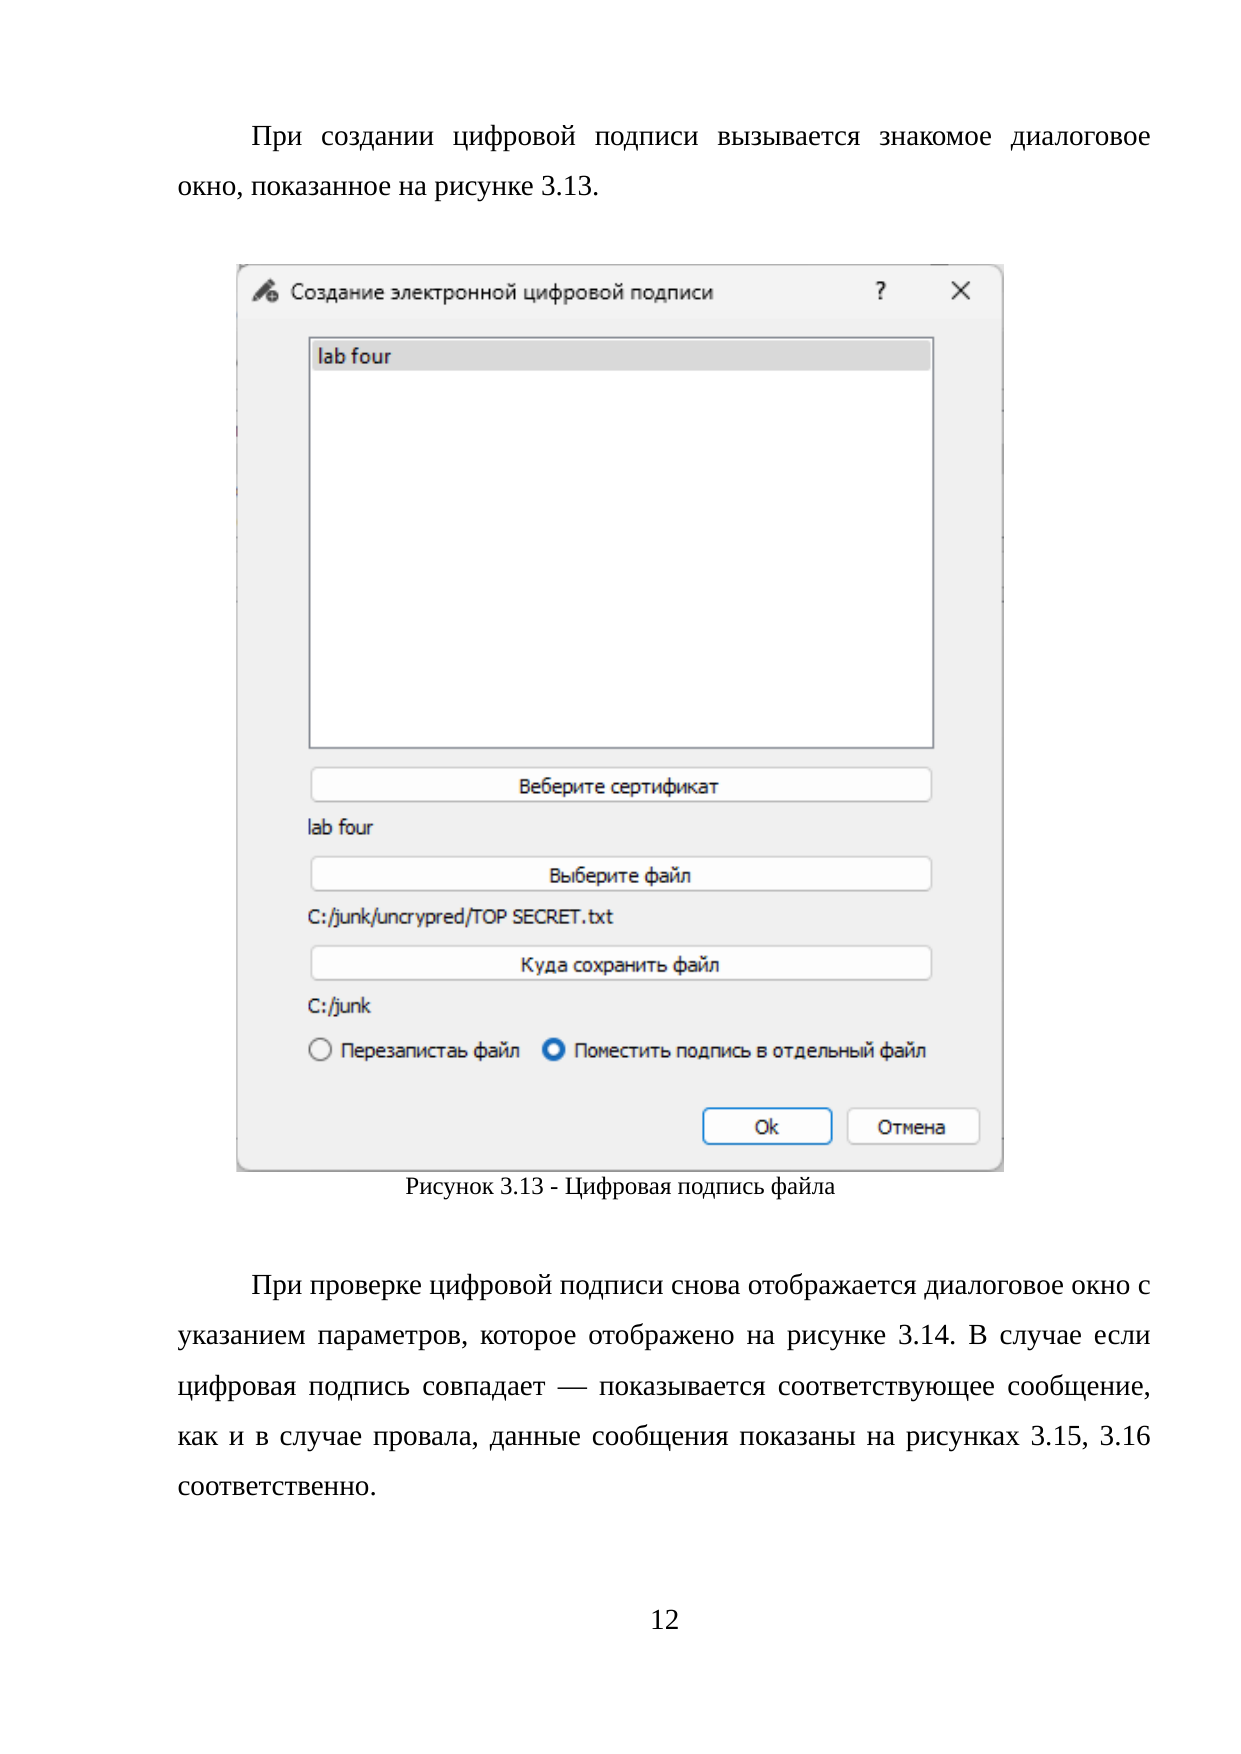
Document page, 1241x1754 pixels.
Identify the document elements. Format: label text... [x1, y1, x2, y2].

text Рисунок 3.13 - Цифровая подпись файла [236, 1172, 1004, 1200]
picture [236, 264, 1004, 1172]
text При создании цифровой подписи вызывается знакомое диалоговое окно, показанное на рисунке 3.13. [177, 118, 1152, 202]
text При проверке цифровой подписи снова отображается диалоговое окно с указанием параметров, которое отображено на рисунке 3.14. В случае если цифровая подпись совпадает — показывается соответствующее сообщение, как и в случае провала, данные сообщения показаны на рисунках 3.15, 3.16 соответственно. [177, 1267, 1152, 1502]
